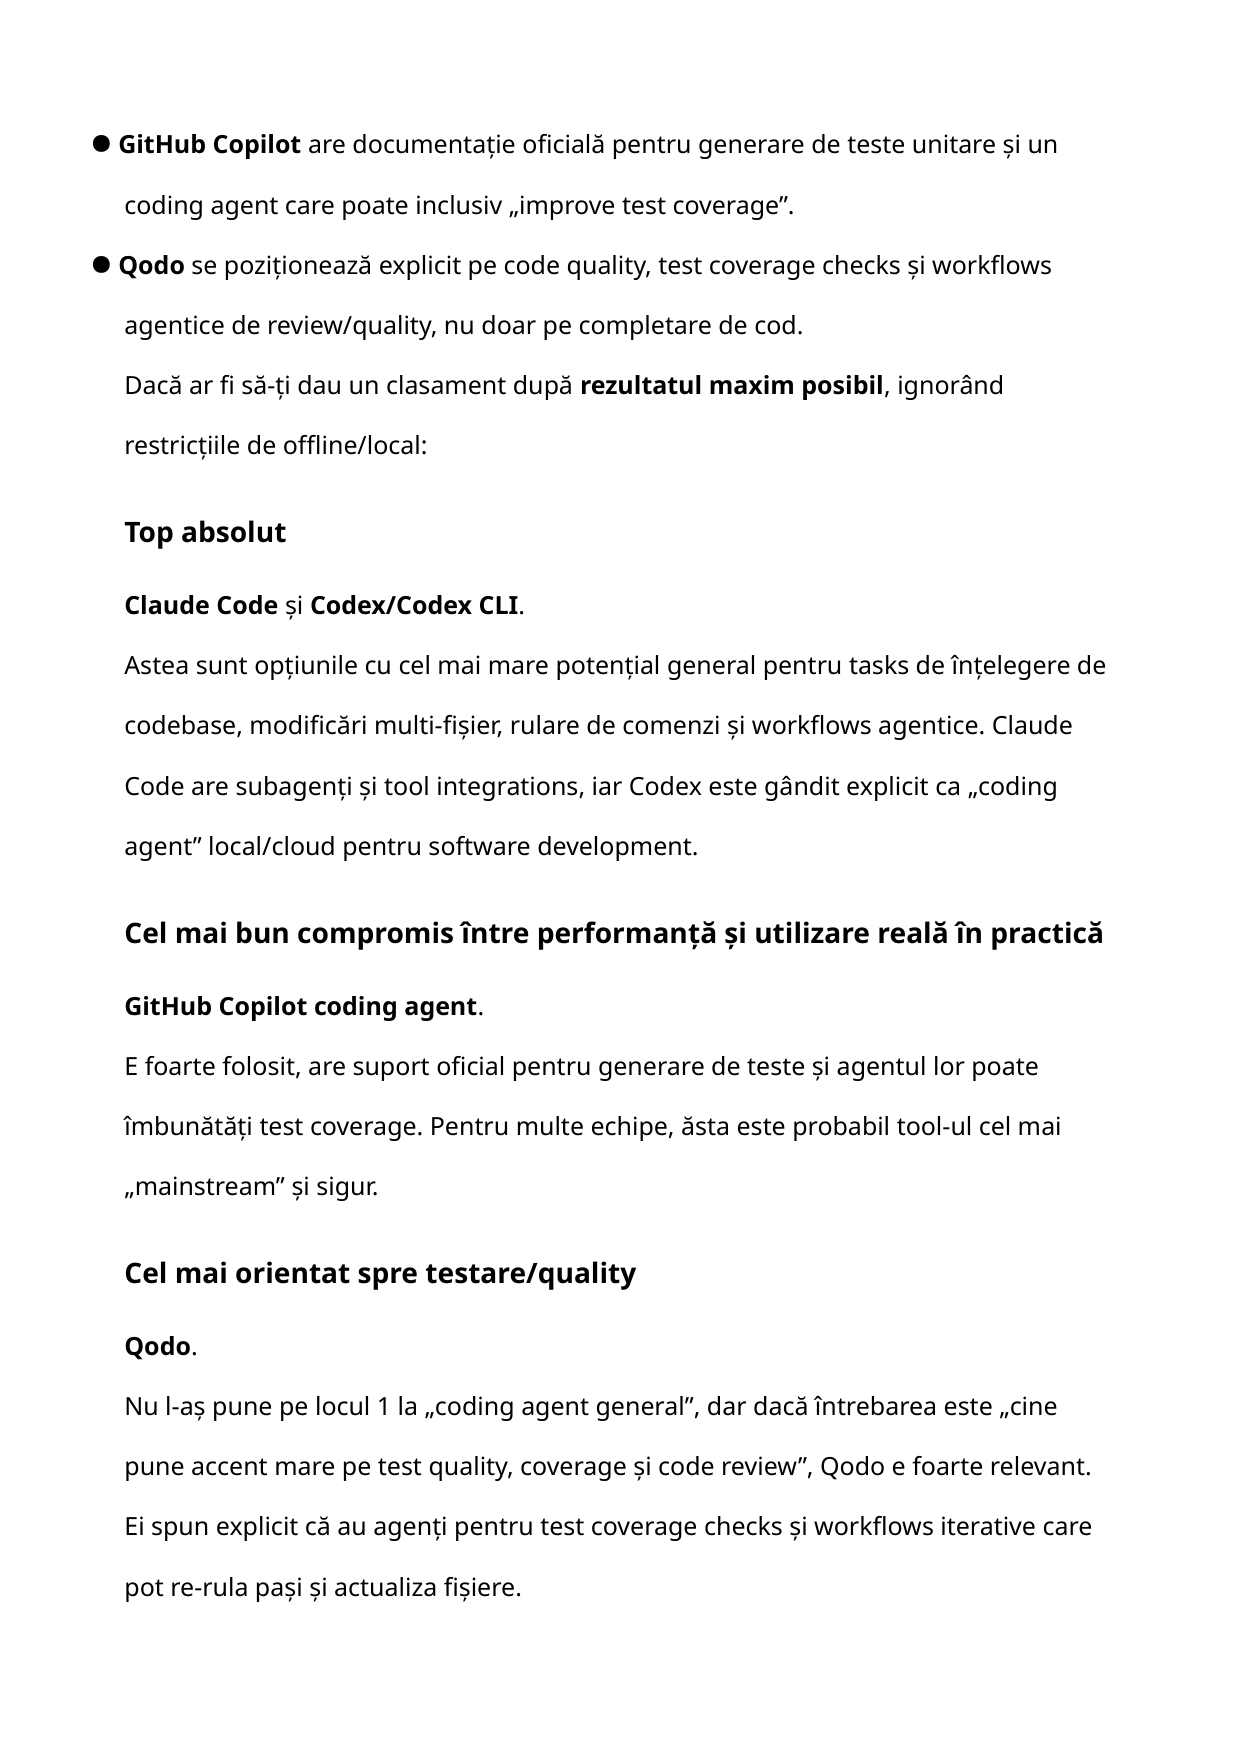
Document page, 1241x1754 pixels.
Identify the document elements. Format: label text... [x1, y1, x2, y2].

text Claude Code și Codex/Codex CLI. Astea sunt opțiunile cu cel mai mare potențial general pentru tasks de înțelegere de codebase, modificări multi-fișier, rulare de comenzi și workflows agentice. Claude Code are subagenți și tool integrations, iar Codex este gândit explicit ca „coding agent” local/cloud pentru software development. [119, 582, 1122, 865]
text Qodo. Nu l-aș pune pe locul 1 la „coding agent general”, dar dacă întrebarea este „cine pune accent mare pe test quality, coverage și code review”, Qodo e foarte relevant. Ei spun explicit că au agenți pentru test coverage checks și workflows iterative care pot re-rula pași și actualiza fișiere. [119, 1323, 1122, 1606]
list Qodo se poziționează explicit pe code quality, test coverage checks și workflows agentice de review/quality, nu doar pe completare de cod. [119, 241, 1122, 344]
list GitHub Copilot are documentație oficială pentru generare de teste unitare și un coding agent care poate inclusiv „improve test coverage”. [119, 122, 1122, 224]
subtitle Cel mai orientat spre testare/quality [119, 1248, 1122, 1295]
subtitle Cel mai bun compromis între performanță și utilizare reală în practică [119, 907, 1122, 955]
text GitHub Copilot coding agent. E foarte folosit, are suport oficial pentru generare de teste și agentul lor poate îmbunătăți test coverage. Pentru multe echipe, ăsta este probabil tool-ul cel mai „mainstream” și sigur. [119, 982, 1122, 1206]
text Dacă ar fi să-ți dau un clasament după rezultatul maxim posibil, ignorând restricțiile de offline/local: [119, 362, 1122, 465]
subtitle Top absolut [119, 507, 1122, 554]
